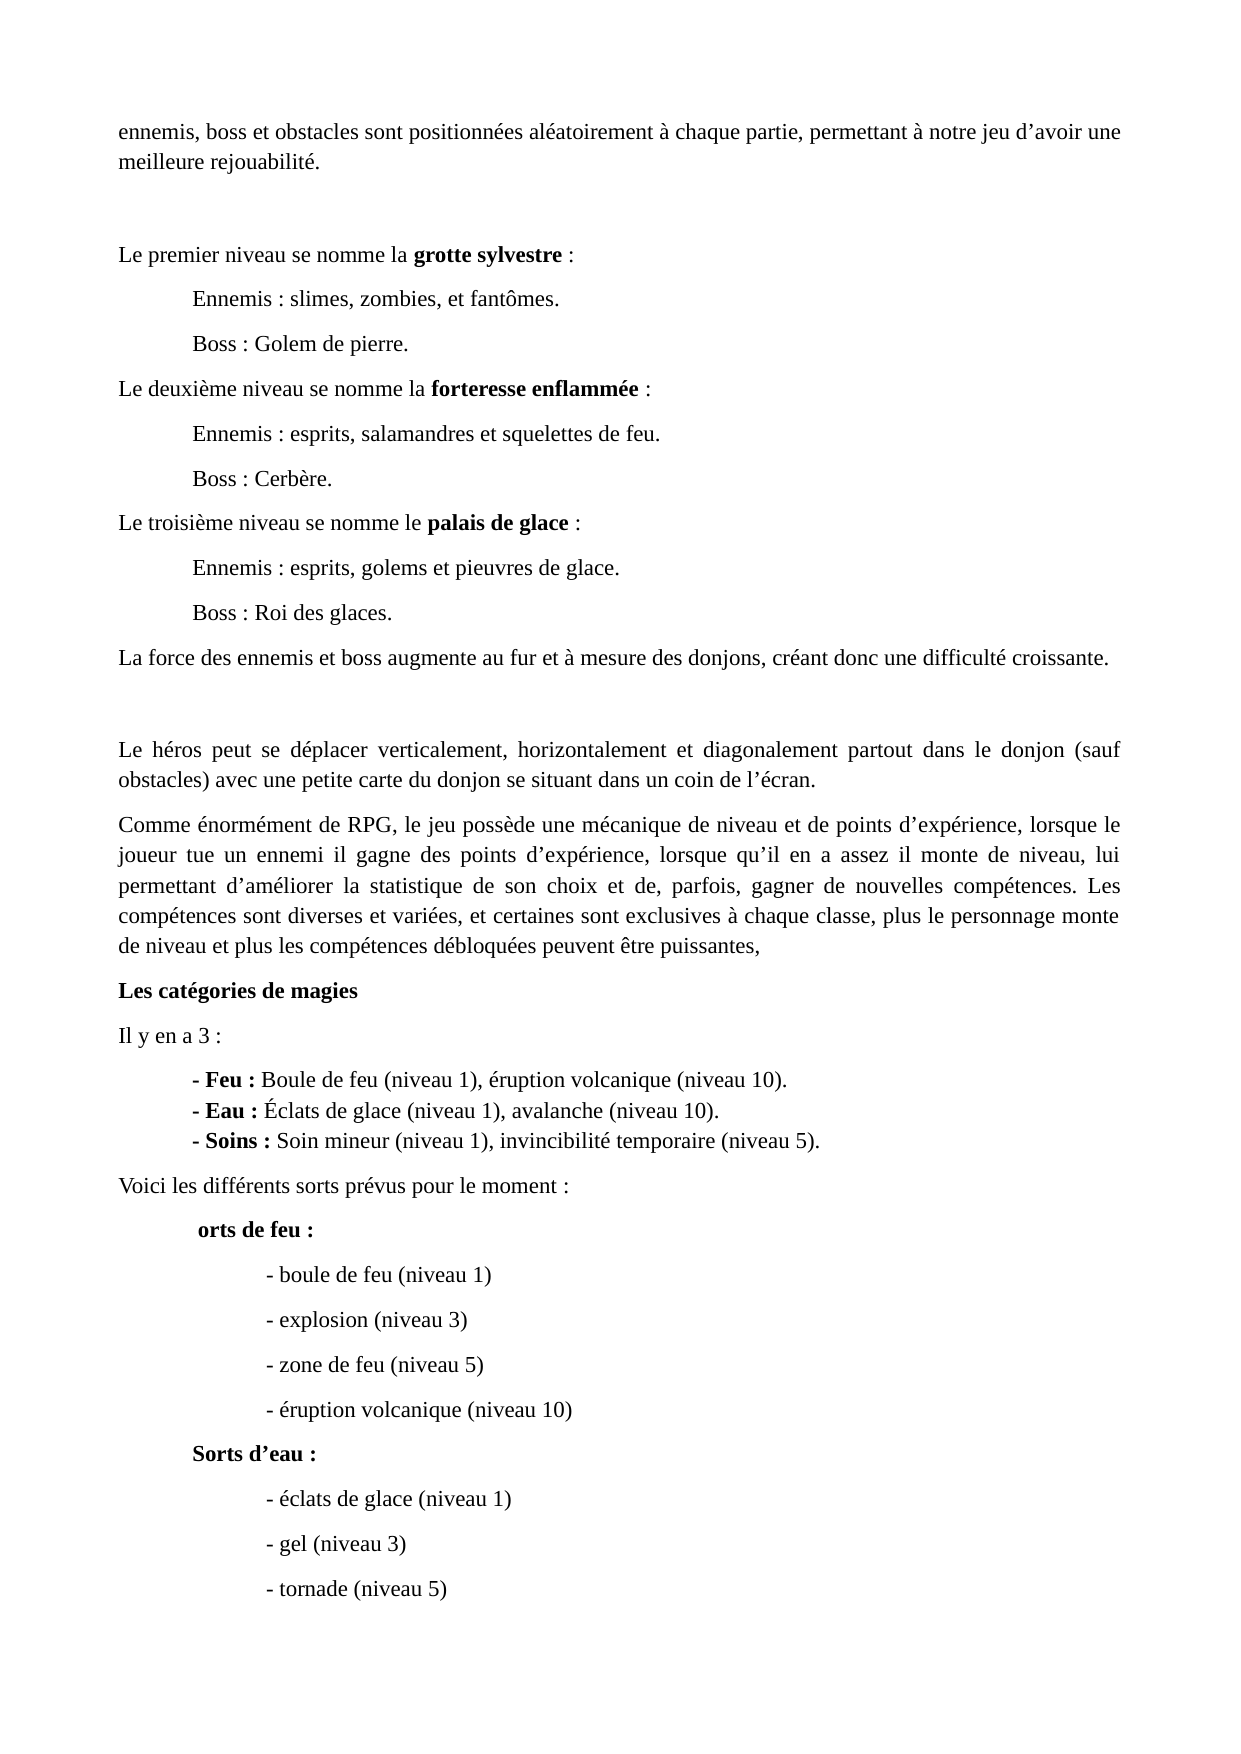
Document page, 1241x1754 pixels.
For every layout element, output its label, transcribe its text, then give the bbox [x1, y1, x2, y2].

text - éruption volcanique (niveau 10) [118, 1396, 1122, 1422]
text - explosion (niveau 3) [118, 1306, 1122, 1332]
text La force des ennemis et boss augmente au fur et à mesure des donjons, créant donc une difficulté croissante. [118, 644, 1122, 670]
text Boss : Golem de pierre. [118, 330, 1122, 357]
text Le héros peut se déplacer verticalement, horizontalement et diagonalement partout dans le donjon (sauf obstacles) avec une petite carte du donjon se situant dans un coin de l’écran. [118, 736, 1122, 793]
text ennemis, boss et obstacles sont positionnées aléatoirement à chaque partie, permettant à notre jeu d’avoir une meilleure rejouabilité. [118, 118, 1122, 175]
text Il y en a 3 : [118, 1022, 1122, 1048]
text Voici les différents sorts prévus pour le moment : [118, 1172, 1122, 1198]
text Le premier niveau se nomme la grotte sylvestre : [118, 241, 1122, 267]
text Boss : Roi des glaces. [118, 599, 1122, 625]
text Le deuxième niveau se nomme la forteresse enflammée : [118, 375, 1122, 401]
list - Eau : Éclats de glace (niveau 1), avalanche (niveau 10). [162, 1097, 1122, 1123]
list - Soins : Soin mineur (niveau 1), invincibilité temporaire (niveau 5). [162, 1127, 1122, 1153]
text - tornade (niveau 5) [118, 1575, 1122, 1601]
text - zone de feu (niveau 5) [118, 1351, 1122, 1377]
text orts de feu : [118, 1216, 1122, 1243]
text Boss : Cerbère. [118, 465, 1122, 491]
text Ennemis : esprits, salamandres et squelettes de feu. [118, 420, 1122, 446]
text Comme énormément de RPG, le jeu possède une mécanique de niveau et de points d’expérience, lorsque le joueur tue un ennemi il gagne des points d’expérience, lorsque qu’il en a assez il monte de niveau, lui permettant d’améliorer la statistique de son choix et de, parfois, gagner de nouvelles compétences. Les compétences sont diverses et variées, et certaines sont exclusives à chaque classe, plus le personnage monte de niveau et plus les compétences débloquées peuvent être puissantes, [118, 811, 1122, 958]
text - éclats de glace (niveau 1) [118, 1485, 1122, 1512]
text Les catégories de magies [118, 977, 1122, 1003]
text Le troisième niveau se nomme le palais de glace : [118, 509, 1122, 536]
list - Feu : Boule de feu (niveau 1), éruption volcanique (niveau 10). [162, 1066, 1122, 1093]
text - boule de feu (niveau 1) [118, 1261, 1122, 1288]
text Sorts d’eau : [118, 1440, 1122, 1467]
text Ennemis : esprits, golems et pieuvres de glace. [118, 554, 1122, 581]
text - gel (niveau 3) [118, 1530, 1122, 1556]
text Ennemis : slimes, zombies, et fantômes. [118, 286, 1122, 312]
